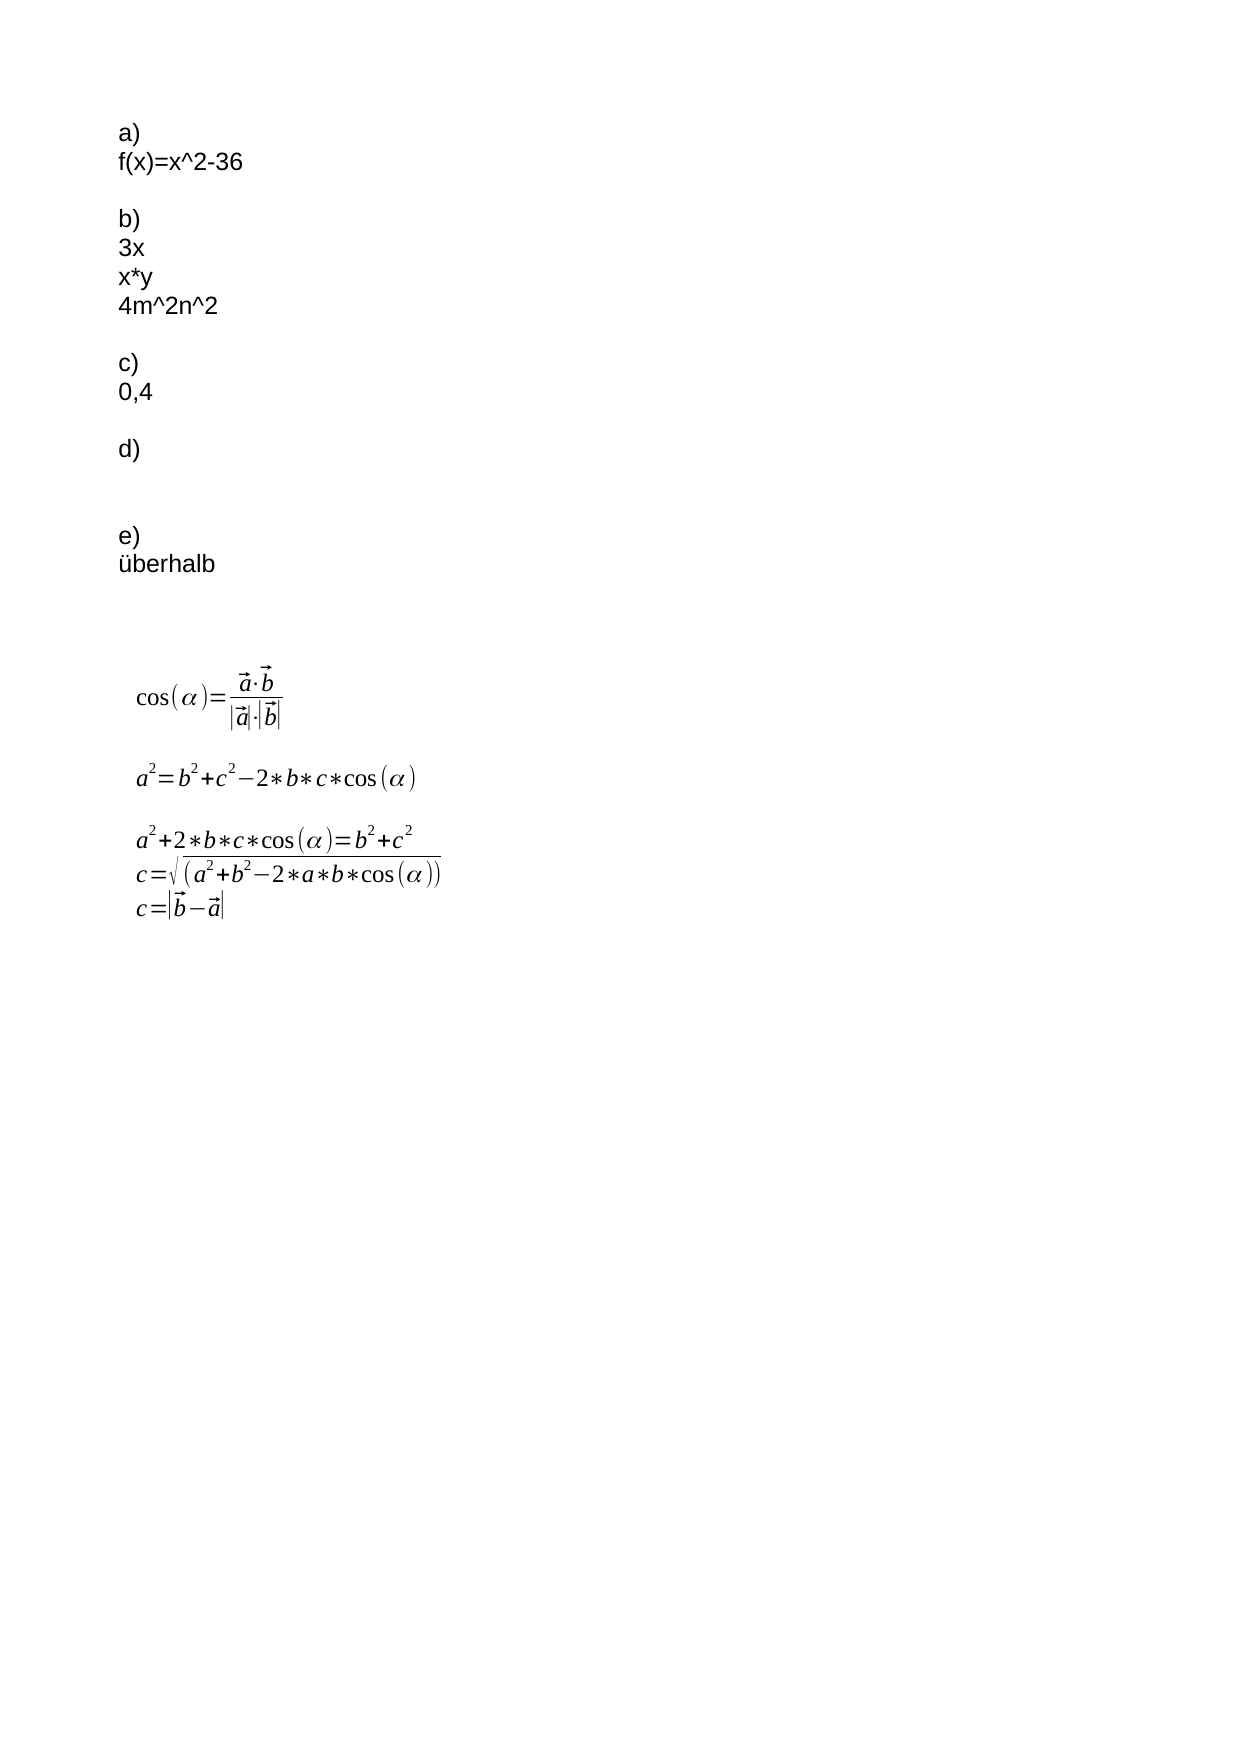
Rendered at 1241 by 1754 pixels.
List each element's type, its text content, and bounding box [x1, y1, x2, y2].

text 4m^2n^2 [118, 291, 1122, 319]
text x*y [118, 262, 1122, 291]
text a) [118, 118, 1122, 147]
text d) [118, 434, 1122, 463]
text überhalb [118, 549, 1122, 578]
text 3x [118, 233, 1122, 262]
text f(x)=x^2-36 [118, 147, 1122, 176]
text b) [118, 204, 1122, 233]
text e) [118, 521, 1122, 549]
text 0,4 [118, 377, 1122, 406]
text c) [118, 348, 1122, 377]
